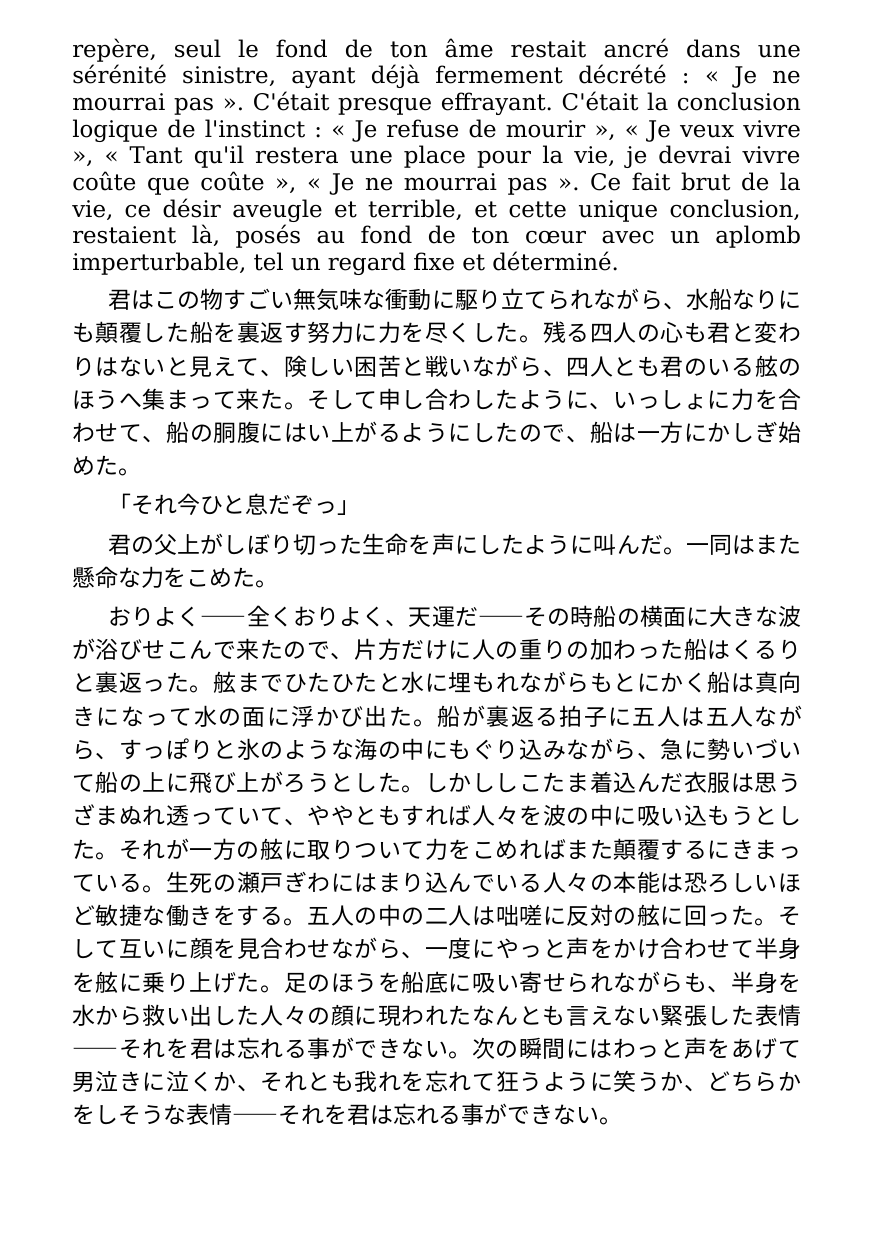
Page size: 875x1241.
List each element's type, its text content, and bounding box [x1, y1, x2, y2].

text おりよく――全くおりよく、天運だ――その時船の横面に大きな波が浴びせこんで来たので、片方だけに人の重りの加わった船はくるりと裏返った。舷までひたひたと水に埋もれながらもとにかく船は真向きになって水の面に浮かび出た。船が裏返る拍子に五人は五人ながら、すっぽりと氷のような海の中にもぐり込みながら、急に勢いづいて船の上に飛び上がろうとした。しかししこたま着込んだ衣服は思うざまぬれ透っていて、ややともすれば人々を波の中に吸い込もうとした。それが一方の舷に取りついて力をこめればまた顛覆するにきまっている。生死の瀬戸ぎわにはまり込んでいる人々の本能は恐ろしいほど敏捷な働きをする。五人の中の二人は咄嗟に反対の舷に回った。そして互いに顔を見合わせながら、一度にやっと声をかけ合わせて半身を舷に乗り上げた。足のほうを船底に吸い寄せられながらも、半身を水から救い出した人々の顔に現われたなんとも言えない緊張した表情――それを君は忘れる事ができない。次の瞬間にはわっと声をあげて男泣きに泣くか、それとも我れを忘れて狂うように笑うか、どちらかをしそうな表情――それを君は忘れる事ができない。 [72, 599, 802, 1131]
text 君はこの物すごい無気味な衝動に駆り立てられながら、水船なりにも顛覆した船を裏返す努力に力を尽くした。残る四人の心も君と変わりはないと見えて、険しい困苦と戦いながら、四人とも君のいる舷のほうへ集まって来た。そして申し合わしたように、いっしょに力を合わせて、船の胴腹にはい上がるようにしたので、船は一方にかしぎ始めた。 [72, 282, 802, 481]
text 「それ今ひと息だぞっ」 [72, 487, 802, 521]
text repère, seul le fond de ton âme restait ancré dans une sérénité sinistre, ayant déjà fermement décrété : « Je ne mourrai pas ». C'était presque effrayant. C'était la conclusion logique de l'instinct : « Je refuse de mourir », « Je veux vivre », « Tant qu'il restera une place pour la vie, je devrai vivre coûte que coûte », « Je ne mourrai pas ». Ce fait brut de la vie, ce désir aveugle et terrible, et cette unique conclusion, restaient là, posés au fond de ton cœur avec un aplomb imperturbable, tel un regard fixe et déterminé. [72, 36, 802, 276]
text 君の父上がしぼり切った生命を声にしたように叫んだ。一同はまた懸命な力をこめた。 [72, 526, 802, 593]
